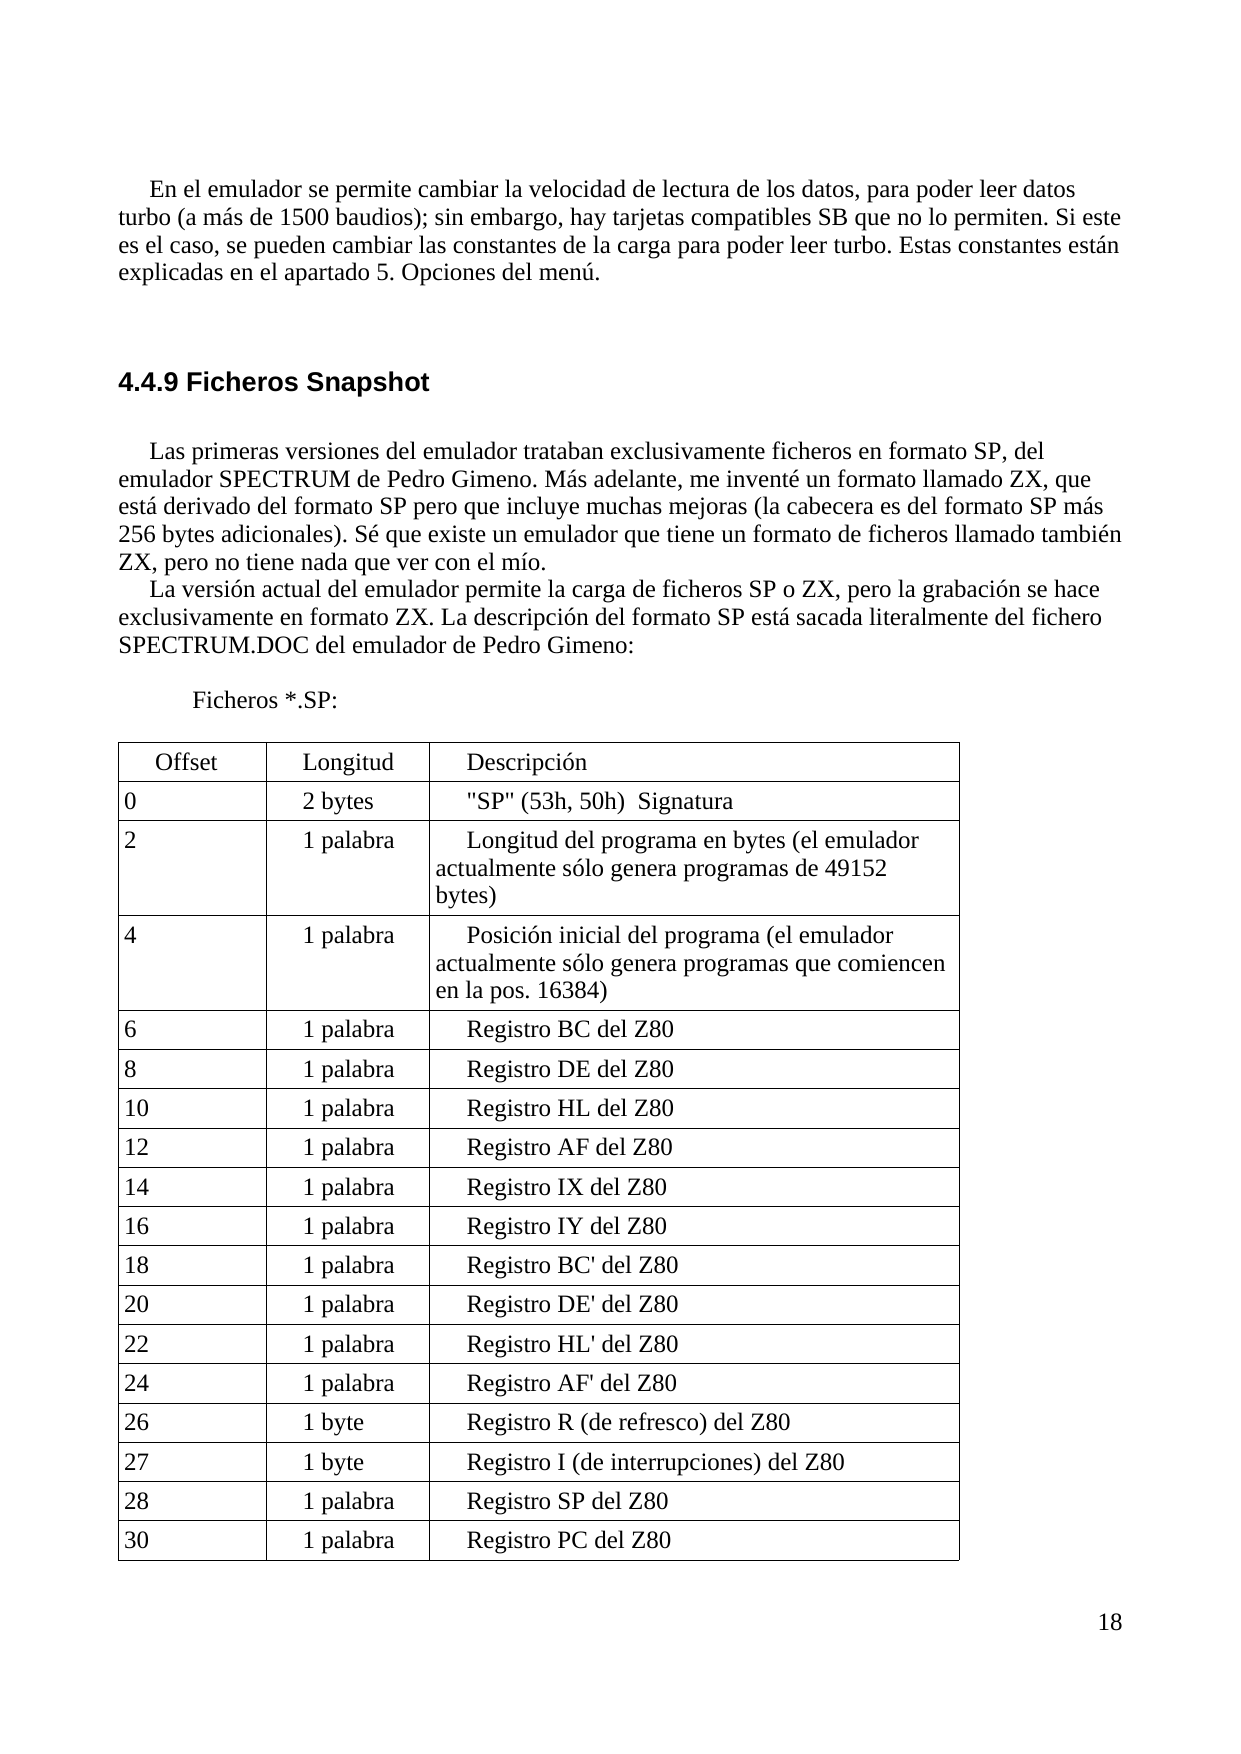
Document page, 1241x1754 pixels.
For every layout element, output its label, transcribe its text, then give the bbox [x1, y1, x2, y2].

table_cell 0 [119, 782, 266, 820]
subtitle 4.4.9 Ficheros Snapshot [118, 367, 1122, 397]
table_cell Registro PC del Z80 [430, 1521, 959, 1559]
table_cell 1 byte [267, 1404, 429, 1442]
table_cell 1 palabra [267, 1050, 429, 1088]
table_cell 1 palabra [267, 1325, 429, 1363]
table_cell 18 [119, 1246, 266, 1285]
table_header Offset [119, 743, 266, 781]
table_cell 10 [119, 1089, 266, 1128]
table_cell 1 palabra [267, 1207, 429, 1245]
table_cell Registro BC' del Z80 [430, 1246, 959, 1285]
table_cell 24 [119, 1364, 266, 1402]
table_cell Registro I (de interrupciones) del Z80 [430, 1443, 959, 1481]
table_cell 2 bytes [267, 782, 429, 820]
text La versión actual del emulador permite la carga de ficheros SP o ZX, pero la grabación se hace exclusivamente en formato ZX. La descripción del formato SP está sacada literalmente del fichero SPECTRUM.DOC del emulador de Pedro Gimeno: [118, 576, 1122, 659]
table_cell 26 [119, 1404, 266, 1442]
table_cell 28 [119, 1482, 266, 1520]
table_cell Registro R (de refresco) del Z80 [430, 1404, 959, 1442]
table_cell 2 [119, 821, 266, 915]
table_cell 1 palabra [267, 1129, 429, 1167]
table_cell 1 palabra [267, 1482, 429, 1520]
table_cell Registro BC del Z80 [430, 1011, 959, 1049]
table_cell 16 [119, 1207, 266, 1245]
table_cell 30 [119, 1521, 266, 1559]
text Las primeras versiones del emulador trataban exclusivamente ficheros en formato SP, del emulador SPECTRUM de Pedro Gimeno. Más adelante, me inventé un formato llamado ZX, que está derivado del formato SP pero que incluye muchas mejoras (la cabecera es del formato SP más 256 bytes adicionales). Sé que existe un emulador que tiene un formato de ficheros llamado también ZX, pero no tiene nada que ver con el mío. [118, 437, 1122, 576]
text Ficheros *.SP: [118, 686, 1122, 714]
table_cell 22 [119, 1325, 266, 1363]
table_header Descripción [430, 743, 959, 781]
table_cell Registro HL' del Z80 [430, 1325, 959, 1363]
table_cell Registro HL del Z80 [430, 1089, 959, 1128]
table_cell 1 palabra [267, 916, 429, 1010]
table_cell 1 palabra [267, 1521, 429, 1559]
table_cell "SP" (53h, 50h) Signatura [430, 782, 959, 820]
table_cell Registro AF del Z80 [430, 1129, 959, 1167]
table_cell 1 palabra [267, 1089, 429, 1128]
table_cell 1 palabra [267, 821, 429, 915]
table_cell 1 palabra [267, 1364, 429, 1402]
table_cell Registro SP del Z80 [430, 1482, 959, 1520]
table_cell 6 [119, 1011, 266, 1049]
table_cell 1 palabra [267, 1286, 429, 1324]
table_cell 1 palabra [267, 1011, 429, 1049]
table_cell Registro IX del Z80 [430, 1168, 959, 1206]
table_cell 8 [119, 1050, 266, 1088]
table_cell 14 [119, 1168, 266, 1206]
text En el emulador se permite cambiar la velocidad de lectura de los datos, para poder leer datos turbo (a más de 1500 baudios); sin embargo, hay tarjetas compatibles SB que no lo permiten. Si este es el caso, se pueden cambiar las constantes de la carga para poder leer turbo. Estas constantes están explicadas en el apartado 5. Opciones del menú. [118, 175, 1122, 286]
table_cell 12 [119, 1129, 266, 1167]
table_cell 27 [119, 1443, 266, 1481]
table_cell Registro AF' del Z80 [430, 1364, 959, 1402]
table_header Longitud [267, 743, 429, 781]
table_cell 1 palabra [267, 1246, 429, 1285]
table_cell Longitud del programa en bytes (el emulador actualmente sólo genera programas de 49152 bytes) [430, 821, 959, 915]
table_cell 4 [119, 916, 266, 1010]
table_cell 1 palabra [267, 1168, 429, 1206]
table_cell Registro IY del Z80 [430, 1207, 959, 1245]
table_cell 1 byte [267, 1443, 429, 1481]
table_cell Registro DE' del Z80 [430, 1286, 959, 1324]
table_cell 20 [119, 1286, 266, 1324]
table_cell Posición inicial del programa (el emulador actualmente sólo genera programas que comiencen en la pos. 16384) [430, 916, 959, 1010]
table_cell Registro DE del Z80 [430, 1050, 959, 1088]
